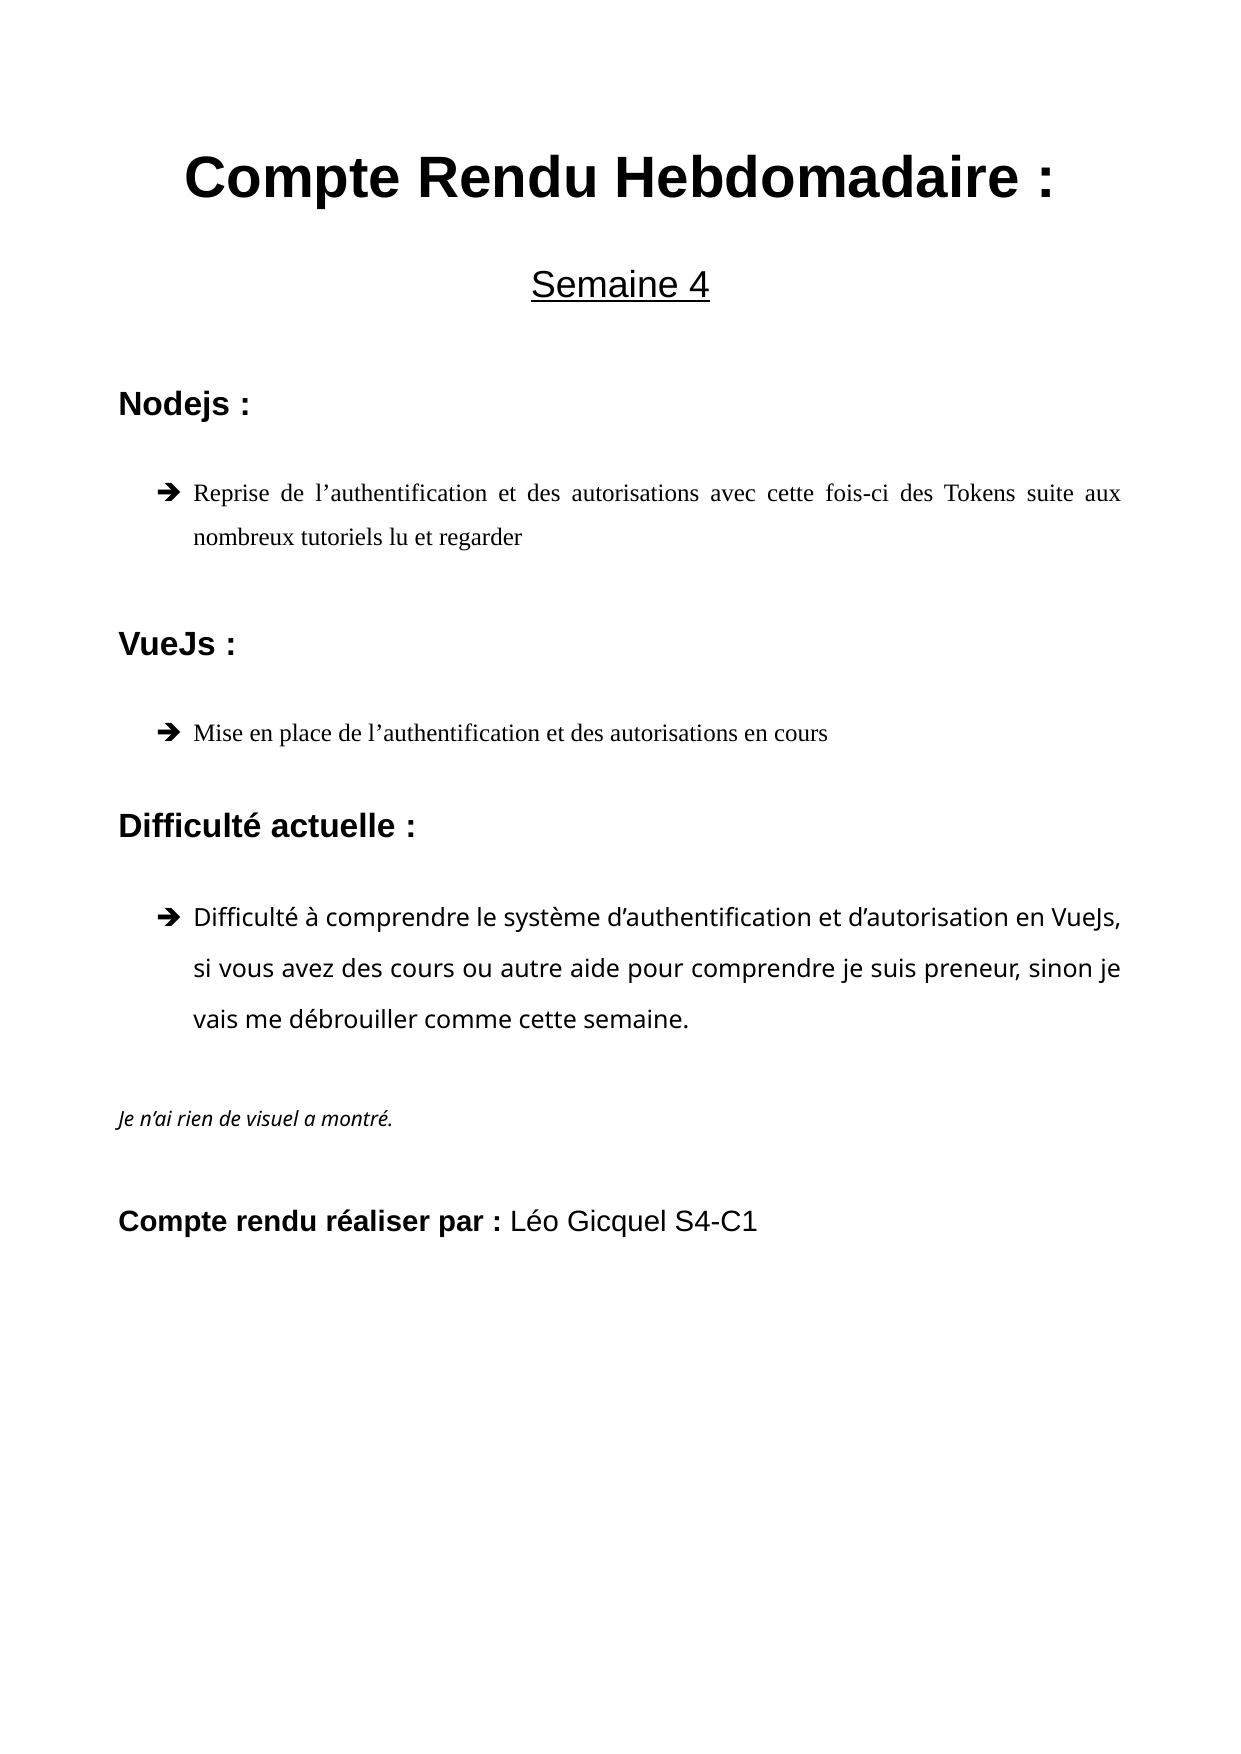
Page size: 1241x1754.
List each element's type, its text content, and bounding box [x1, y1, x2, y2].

list Difficulté à comprendre le système d’authentification et d’autorisation en VueJs, si vous avez des cours ou autre aide pour comprendre je suis preneur, sinon je vais me débrouiller comme cette semaine. [156, 900, 1122, 1036]
list Reprise de l’authentification et des autorisations avec cette fois-ci des Tokens suite aux nombreux tutoriels lu et regarder [156, 478, 1122, 550]
subtitle Compte rendu réaliser par : Léo Gicquel S4-C1 [118, 1204, 1122, 1238]
subtitle Semaine 4 [118, 262, 1122, 306]
title Compte Rendu Hebdomadaire : [118, 143, 1122, 210]
list Mise en place de l’authentification et des autorisations en cours [156, 718, 1122, 747]
subtitle Difficulté actuelle : [118, 806, 1122, 844]
text Je n’ai rien de visuel a montré. [118, 1104, 1122, 1132]
subtitle Nodejs : [118, 384, 1122, 423]
subtitle VueJs : [118, 624, 1122, 662]
